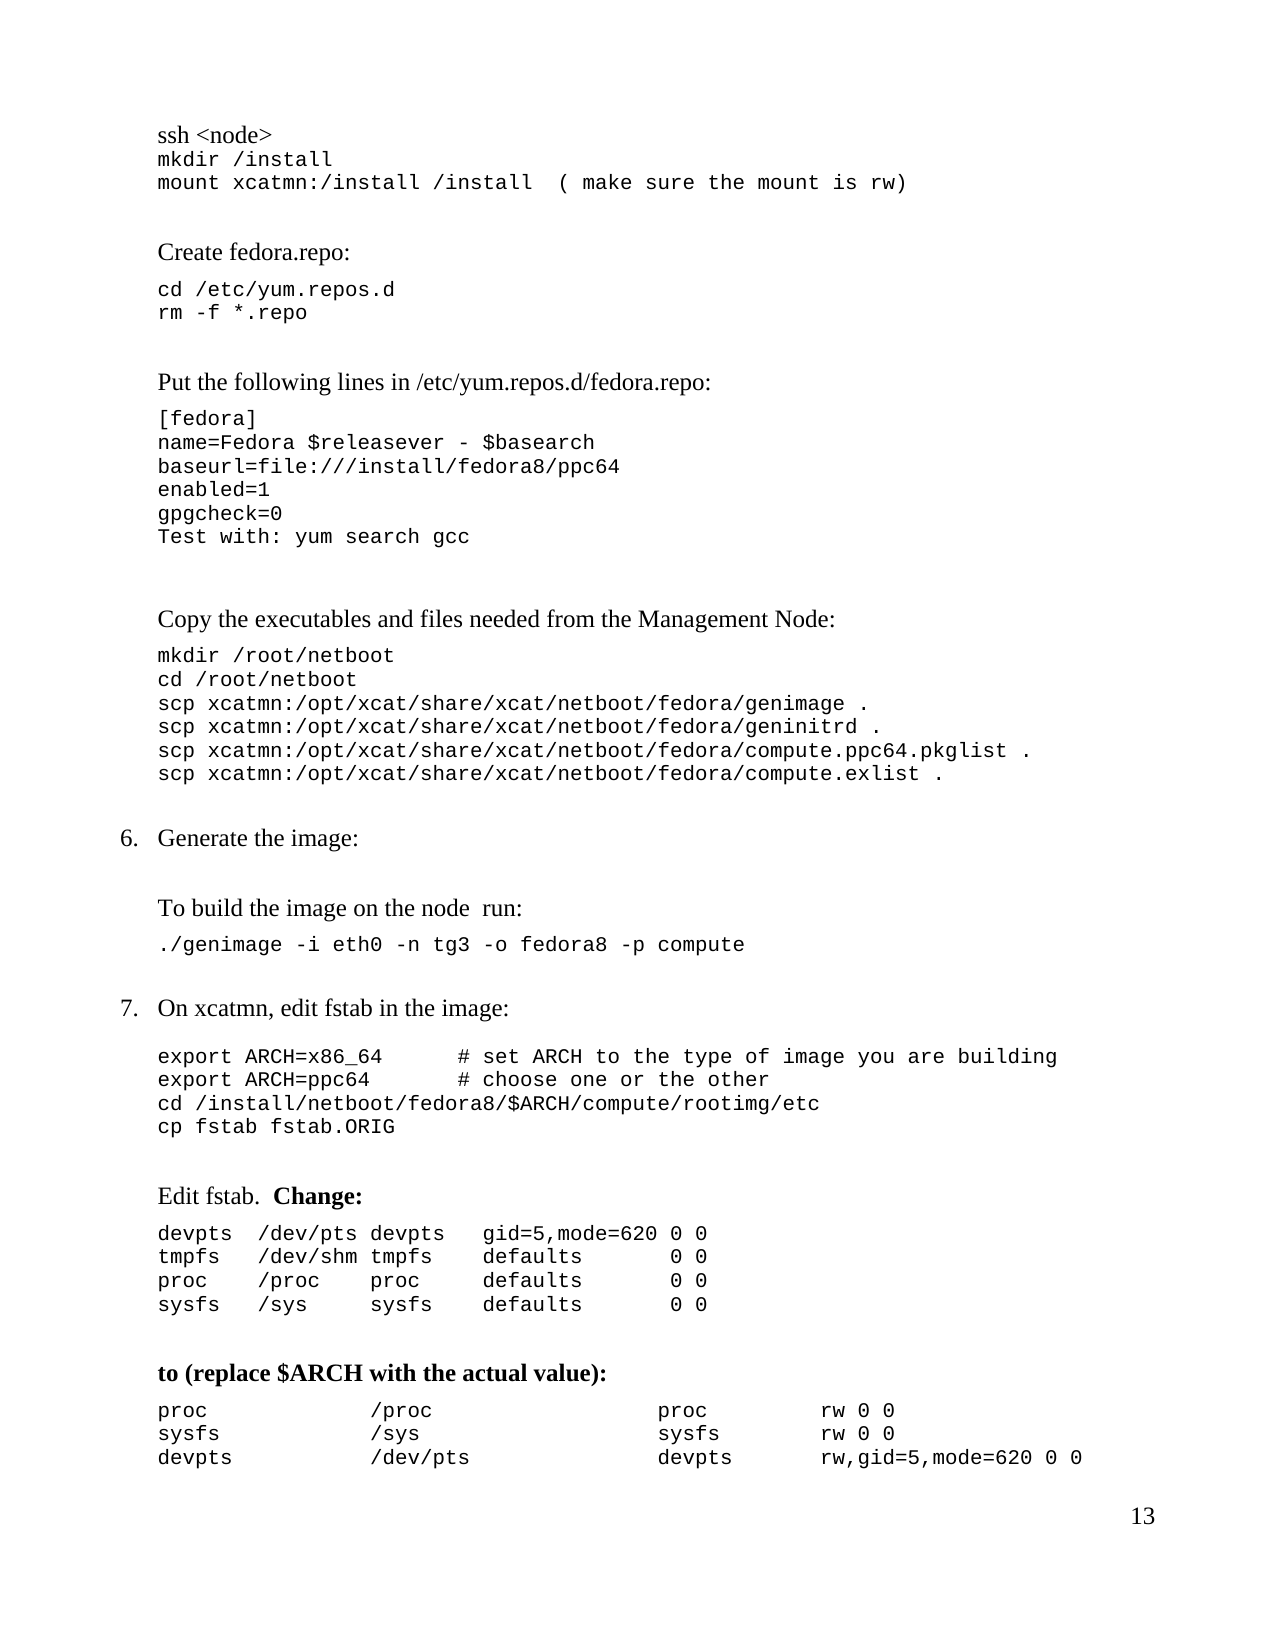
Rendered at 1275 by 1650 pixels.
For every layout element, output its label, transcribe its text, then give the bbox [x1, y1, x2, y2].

text scp xcatmn:/opt/xcat/share/xcat/netboot/fedora/genimage . [157, 692, 1155, 716]
text sysfs /sys sysfs defaults 0 0 [157, 1294, 1155, 1317]
text baseurl=file:///install/fedora8/ppc64 [157, 456, 1155, 479]
list ssh <node> [120, 120, 1155, 149]
text export ARCH=ppc64 # choose one or the other [157, 1069, 1155, 1093]
text cd /install/netboot/fedora8/$ARCH/compute/rootimg/etc [157, 1093, 1155, 1117]
text devpts /dev/pts devpts rw,gid=5,mode=620 0 0 [157, 1447, 1155, 1471]
text Copy the executables and files needed from the Management Node: [157, 604, 1155, 633]
text scp xcatmn:/opt/xcat/share/xcat/netboot/fedora/compute.exlist . [157, 763, 1155, 787]
text mount xcatmn:/install /install ( make sure the mount is rw) [157, 172, 1155, 196]
text rm -f *.repo [157, 302, 1155, 326]
text To build the image on the node run: [157, 893, 1155, 921]
text scp xcatmn:/opt/xcat/share/xcat/netboot/fedora/geninitrd . [157, 716, 1155, 740]
text Edit fstab. Change: [157, 1181, 1155, 1210]
text devpts /dev/pts devpts gid=5,mode=620 0 0 [157, 1223, 1155, 1246]
text name=Fedora $releasever - $basearch [157, 432, 1155, 456]
text enabled=1 [157, 479, 1155, 503]
text export ARCH=x86_64 # set ARCH to the type of image you are building [157, 1046, 1155, 1069]
text Create fedora.repo: [157, 237, 1155, 266]
text sysfs /sys sysfs rw 0 0 [157, 1423, 1155, 1447]
text [fedora] [157, 408, 1155, 432]
text tmpfs /dev/shm tmpfs defaults 0 0 [157, 1246, 1155, 1270]
text Put the following lines in /etc/yum.repos.d/fedora.repo: [157, 367, 1155, 396]
text cd /etc/yum.repos.d [157, 278, 1155, 302]
list On xcatmn, edit fstab in the image: [120, 993, 1155, 1022]
text proc /proc proc defaults 0 0 [157, 1270, 1155, 1294]
text to (replace $ARCH with the actual value): [157, 1358, 1155, 1387]
text gpgcheck=0 [157, 503, 1155, 527]
list Generate the image: [120, 823, 1155, 851]
text mkdir /root/netboot [157, 645, 1155, 669]
text mkdir /install [157, 149, 1155, 172]
text cp fstab fstab.ORIG [157, 1117, 1155, 1140]
text cd /root/netboot [157, 669, 1155, 692]
text Test with: yum search gcc [157, 527, 1155, 550]
text scp xcatmn:/opt/xcat/share/xcat/netboot/fedora/compute.ppc64.pkglist . [157, 740, 1155, 763]
text proc /proc proc rw 0 0 [157, 1400, 1155, 1423]
text ./genimage -i eth0 -n tg3 -o fedora8 -p compute [157, 934, 1155, 958]
